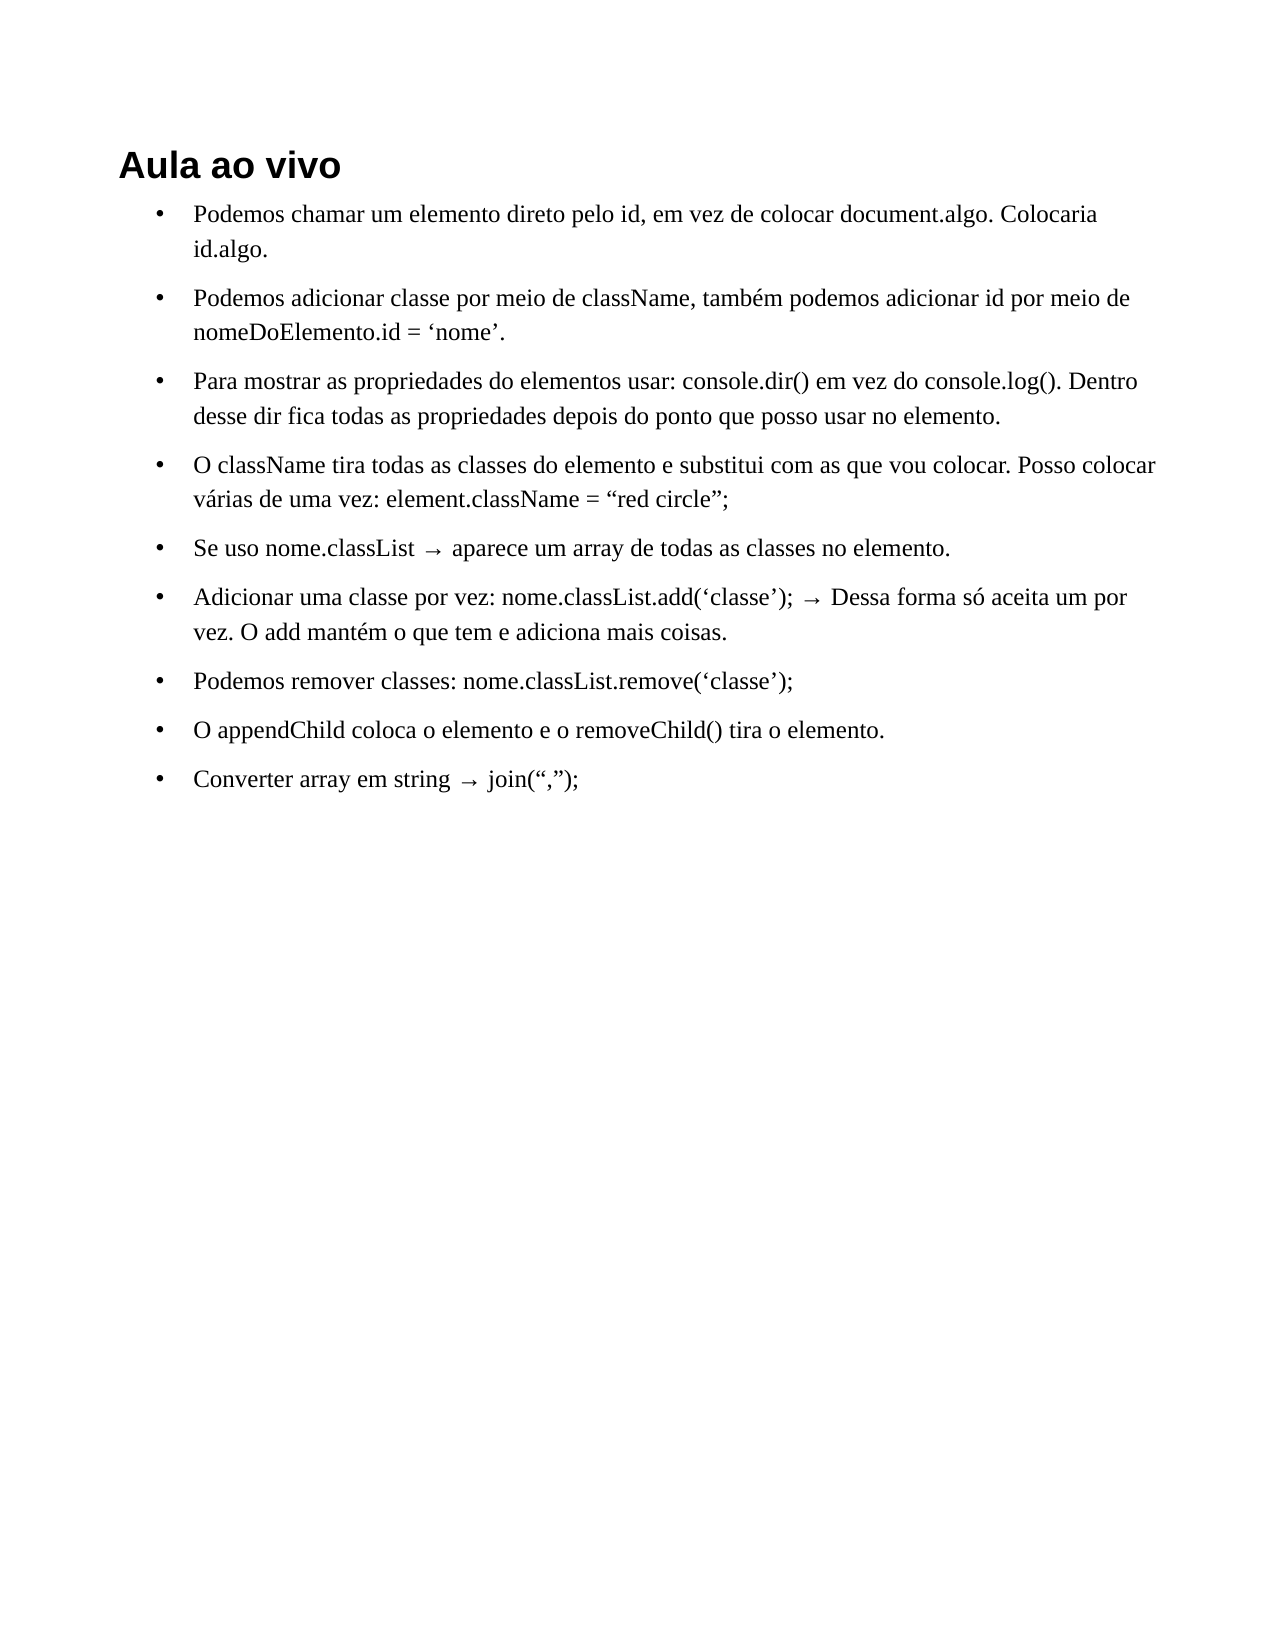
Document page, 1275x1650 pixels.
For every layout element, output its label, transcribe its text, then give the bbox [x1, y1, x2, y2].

list Para mostrar as propriedades do elementos usar: console.dir() em vez do console.log(). Dentro desse dir fica todas as propriedades depois do ponto que posso usar no elemento. [156, 366, 1157, 429]
list O appendChild coloca o elemento e o removeChild() tira o elemento. [156, 715, 1157, 744]
list Podemos chamar um elemento direto pelo id, em vez de colocar document.algo. Colocaria id.algo. [156, 199, 1157, 262]
subtitle Aula ao vivo [118, 143, 1157, 187]
list Podemos remover classes: nome.classList.remove(‘classe’); [156, 666, 1157, 695]
list Converter array em string → join(“,”); [156, 764, 1157, 793]
list O className tira todas as classes do elemento e substitui com as que vou colocar. Posso colocar várias de uma vez: element.className = “red circle”; [156, 450, 1157, 513]
list Podemos adicionar classe por meio de className, também podemos adicionar id por meio de nomeDoElemento.id = ‘nome’. [156, 283, 1157, 346]
list Se uso nome.classList → aparece um array de todas as classes no elemento. [156, 533, 1157, 562]
list Adicionar uma classe por vez: nome.classList.add(‘classe’); → Dessa forma só aceita um por vez. O add mantém o que tem e adiciona mais coisas. [156, 582, 1157, 646]
